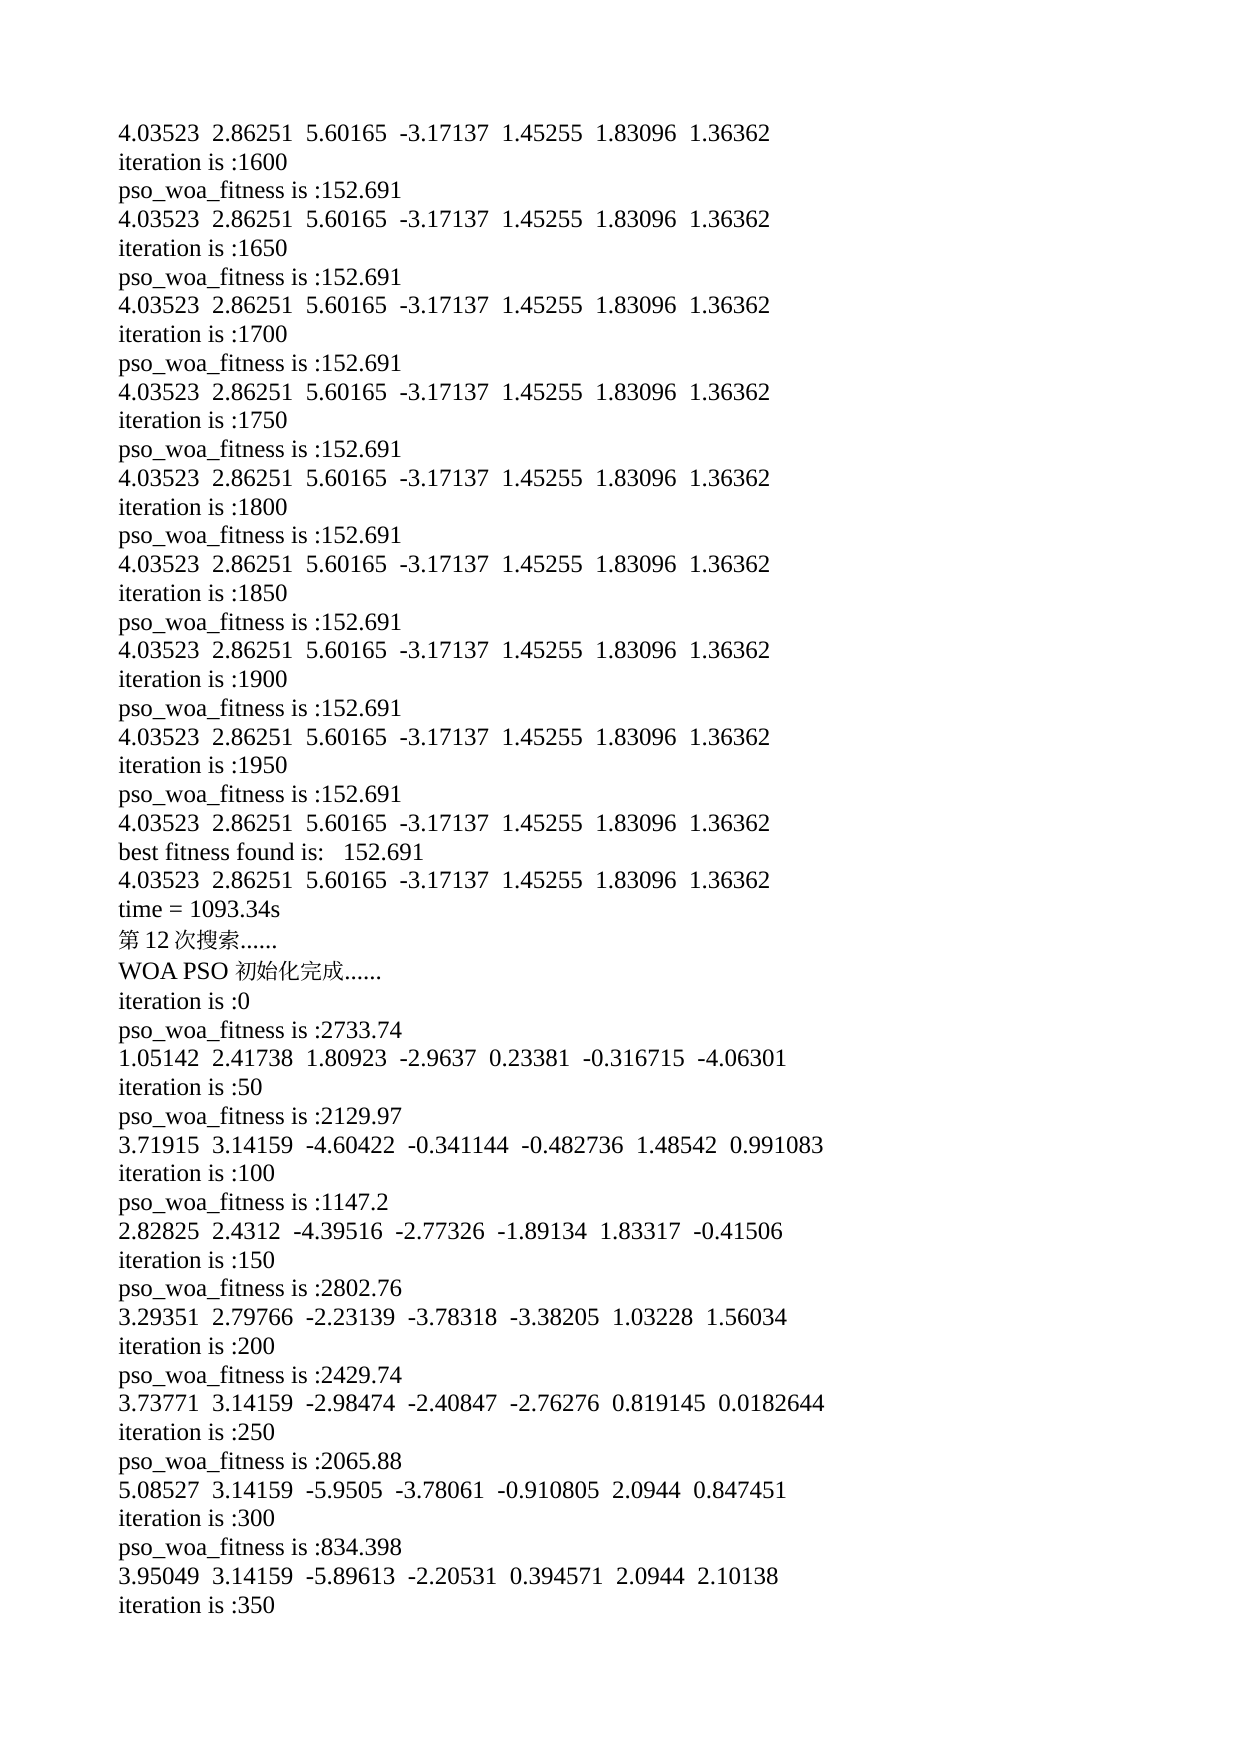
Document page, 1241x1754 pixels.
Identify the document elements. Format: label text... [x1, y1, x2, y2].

text pso_woa_fitness is :152.691 [118, 779, 1122, 808]
text 4.03523 2.86251 5.60165 -3.17137 1.45255 1.83096 1.36362 [118, 463, 1122, 492]
text iteration is :1700 [118, 319, 1122, 348]
text 4.03523 2.86251 5.60165 -3.17137 1.45255 1.83096 1.36362 [118, 118, 1122, 147]
text iteration is :150 [118, 1245, 1122, 1273]
text pso_woa_fitness is :152.691 [118, 607, 1122, 636]
text iteration is :1950 [118, 751, 1122, 779]
text iteration is :250 [118, 1417, 1122, 1446]
text 4.03523 2.86251 5.60165 -3.17137 1.45255 1.83096 1.36362 [118, 636, 1122, 664]
text 3.73771 3.14159 -2.98474 -2.40847 -2.76276 0.819145 0.0182644 [118, 1388, 1122, 1417]
text pso_woa_fitness is :152.691 [118, 348, 1122, 377]
text iteration is :350 [118, 1590, 1122, 1618]
text 4.03523 2.86251 5.60165 -3.17137 1.45255 1.83096 1.36362 [118, 204, 1122, 233]
text 4.03523 2.86251 5.60165 -3.17137 1.45255 1.83096 1.36362 [118, 549, 1122, 578]
text pso_woa_fitness is :2429.74 [118, 1360, 1122, 1388]
text iteration is :0 [118, 986, 1122, 1015]
text 4.03523 2.86251 5.60165 -3.17137 1.45255 1.83096 1.36362 [118, 377, 1122, 406]
text 3.29351 2.79766 -2.23139 -3.78318 -3.38205 1.03228 1.56034 [118, 1302, 1122, 1331]
text iteration is :1800 [118, 492, 1122, 521]
text pso_woa_fitness is :152.691 [118, 176, 1122, 204]
text pso_woa_fitness is :2129.97 [118, 1101, 1122, 1130]
text 5.08527 3.14159 -5.9505 -3.78061 -0.910805 2.0944 0.847451 [118, 1475, 1122, 1503]
text pso_woa_fitness is :152.691 [118, 693, 1122, 722]
text pso_woa_fitness is :834.398 [118, 1532, 1122, 1561]
text pso_woa_fitness is :2733.74 [118, 1015, 1122, 1043]
text iteration is :1750 [118, 406, 1122, 434]
text 1.05142 2.41738 1.80923 -2.9637 0.23381 -0.316715 -4.06301 [118, 1043, 1122, 1072]
text iteration is :50 [118, 1072, 1122, 1101]
text 3.95049 3.14159 -5.89613 -2.20531 0.394571 2.0944 2.10138 [118, 1561, 1122, 1590]
text pso_woa_fitness is :2065.88 [118, 1446, 1122, 1475]
text pso_woa_fitness is :1147.2 [118, 1187, 1122, 1216]
text iteration is :1900 [118, 664, 1122, 693]
text 4.03523 2.86251 5.60165 -3.17137 1.45255 1.83096 1.36362 [118, 866, 1122, 894]
text pso_woa_fitness is :152.691 [118, 434, 1122, 463]
text pso_woa_fitness is :2802.76 [118, 1273, 1122, 1302]
text WOA PSO 初始化完成...... [118, 954, 1122, 986]
text iteration is :200 [118, 1331, 1122, 1360]
text 4.03523 2.86251 5.60165 -3.17137 1.45255 1.83096 1.36362 [118, 291, 1122, 319]
text 4.03523 2.86251 5.60165 -3.17137 1.45255 1.83096 1.36362 [118, 808, 1122, 837]
text 2.82825 2.4312 -4.39516 -2.77326 -1.89134 1.83317 -0.41506 [118, 1216, 1122, 1245]
text best fitness found is: 152.691 [118, 837, 1122, 866]
text iteration is :100 [118, 1158, 1122, 1187]
text 第12次搜索...... [118, 923, 1122, 954]
text iteration is :1850 [118, 578, 1122, 607]
text pso_woa_fitness is :152.691 [118, 521, 1122, 549]
text iteration is :300 [118, 1503, 1122, 1532]
text 3.71915 3.14159 -4.60422 -0.341144 -0.482736 1.48542 0.991083 [118, 1130, 1122, 1158]
text 4.03523 2.86251 5.60165 -3.17137 1.45255 1.83096 1.36362 [118, 722, 1122, 751]
text iteration is :1600 [118, 147, 1122, 176]
text time = 1093.34s [118, 894, 1122, 923]
text iteration is :1650 [118, 233, 1122, 262]
text pso_woa_fitness is :152.691 [118, 262, 1122, 291]
